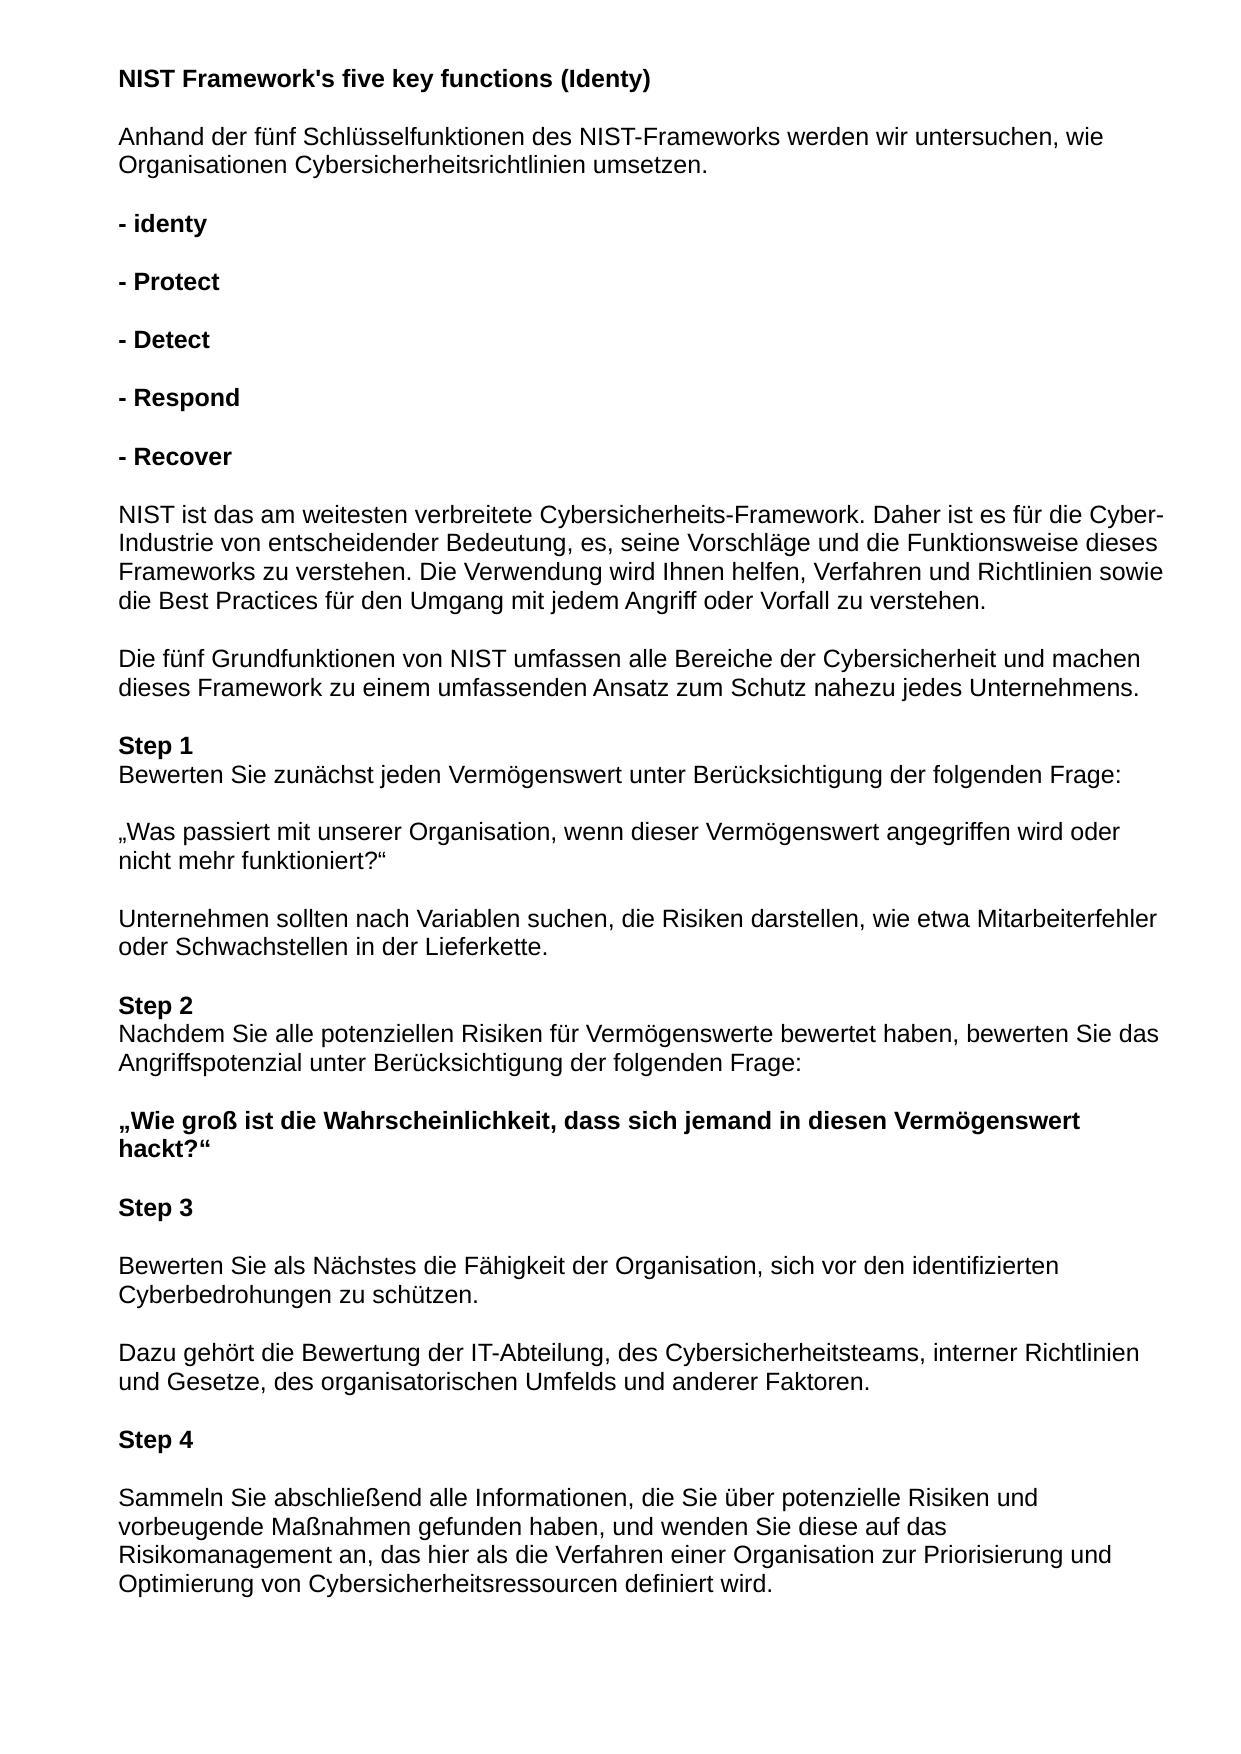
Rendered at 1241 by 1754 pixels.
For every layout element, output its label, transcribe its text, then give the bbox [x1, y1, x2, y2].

text Step 1 [118, 731, 1168, 760]
text Anhand der fünf Schlüsselfunktionen des NIST-Frameworks werden wir untersuchen, wie Organisationen Cybersicherheitsrichtlinien umsetzen. [118, 122, 1168, 179]
text - Detect [118, 325, 1168, 354]
text Dazu gehört die Bewertung der IT-Abteilung, des Cybersicherheitsteams, interner Richtlinien und Gesetze, des organisatorischen Umfelds und anderer Faktoren. [118, 1338, 1168, 1395]
text Step 2 [118, 991, 1168, 1019]
text „Wie groß ist die Wahrscheinlichkeit, dass sich jemand in diesen Vermögenswert hackt?“ [118, 1106, 1168, 1163]
text Sammeln Sie abschließend alle Informationen, die Sie über potenzielle Risiken und vorbeugende Maßnahmen gefunden haben, und wenden Sie diese auf das Risikomanagement an, das hier als die Verfahren einer Organisation zur Priorisierung und Optimierung von Cybersicherheitsressourcen definiert wird. [118, 1483, 1168, 1598]
text NIST ist das am weitesten verbreitete Cybersicherheits-Framework. Daher ist es für die Cyber-Industrie von entscheidender Bedeutung, es, seine Vorschläge und die Funktionsweise dieses Frameworks zu verstehen. Die Verwendung wird Ihnen helfen, Verfahren und Richtlinien sowie die Best Practices für den Umgang mit jedem Angriff oder Vorfall zu verstehen. [118, 500, 1168, 615]
text Bewerten Sie zunächst jeden Vermögenswert unter Berücksichtigung der folgenden Frage: [118, 760, 1168, 789]
text - Protect [118, 267, 1168, 296]
text - Respond [118, 383, 1168, 412]
text Nachdem Sie alle potenziellen Risiken für Vermögenswerte bewertet haben, bewerten Sie das Angriffspotenzial unter Berücksichtigung der folgenden Frage: [118, 1019, 1168, 1077]
text NIST Framework's five key functions (Identy) [118, 64, 1168, 93]
text „Was passiert mit unserer Organisation, wenn dieser Vermögenswert angegriffen wird oder nicht mehr funktioniert?“ [118, 817, 1168, 875]
text Unternehmen sollten nach Variablen suchen, die Risiken darstellen, wie etwa Mitarbeiterfehler oder Schwachstellen in der Lieferkette. [118, 904, 1168, 961]
text Step 4 [118, 1425, 1168, 1453]
text - identy [118, 208, 1168, 237]
text Bewerten Sie als Nächstes die Fähigkeit der Organisation, sich vor den identifizierten Cyberbedrohungen zu schützen. [118, 1251, 1168, 1308]
text Die fünf Grundfunktionen von NIST umfassen alle Bereiche der Cybersicherheit und machen dieses Framework zu einem umfassenden Ansatz zum Schutz nahezu jedes Unternehmens. [118, 644, 1168, 702]
text Step 3 [118, 1193, 1168, 1221]
text - Recover [118, 441, 1168, 470]
